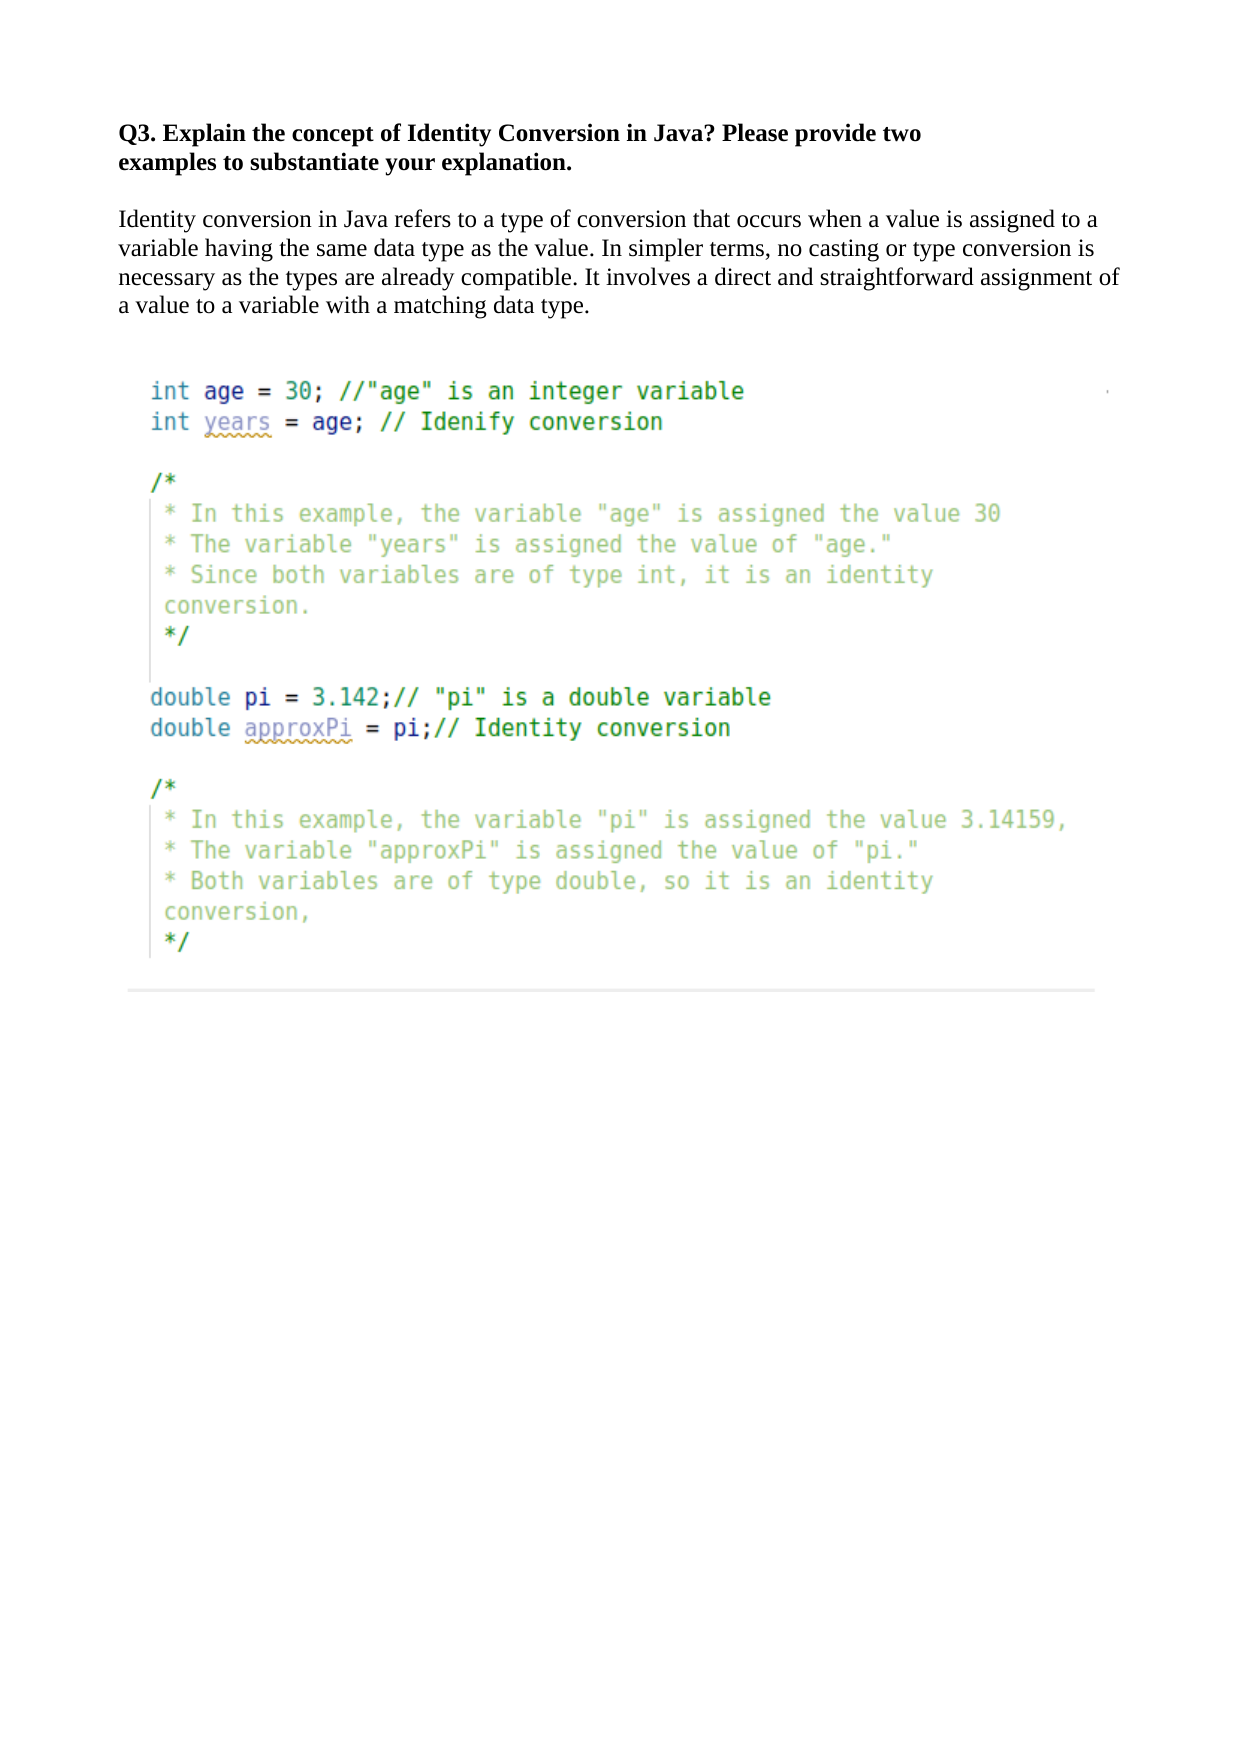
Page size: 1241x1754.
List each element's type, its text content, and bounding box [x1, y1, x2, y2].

picture [127, 369, 1110, 992]
text Q3. Explain the concept of Identity Conversion in Java? Please provide two [118, 118, 1122, 147]
text examples to substantiate your explanation. [118, 147, 1122, 176]
text Identity conversion in Java refers to a type of conversion that occurs when a value is assigned to a variable having the same data type as the value. In simpler terms, no casting or type conversion is necessary as the types are already compatible. It involves a direct and straightforward assignment of a value to a variable with a matching data type. [118, 204, 1122, 319]
